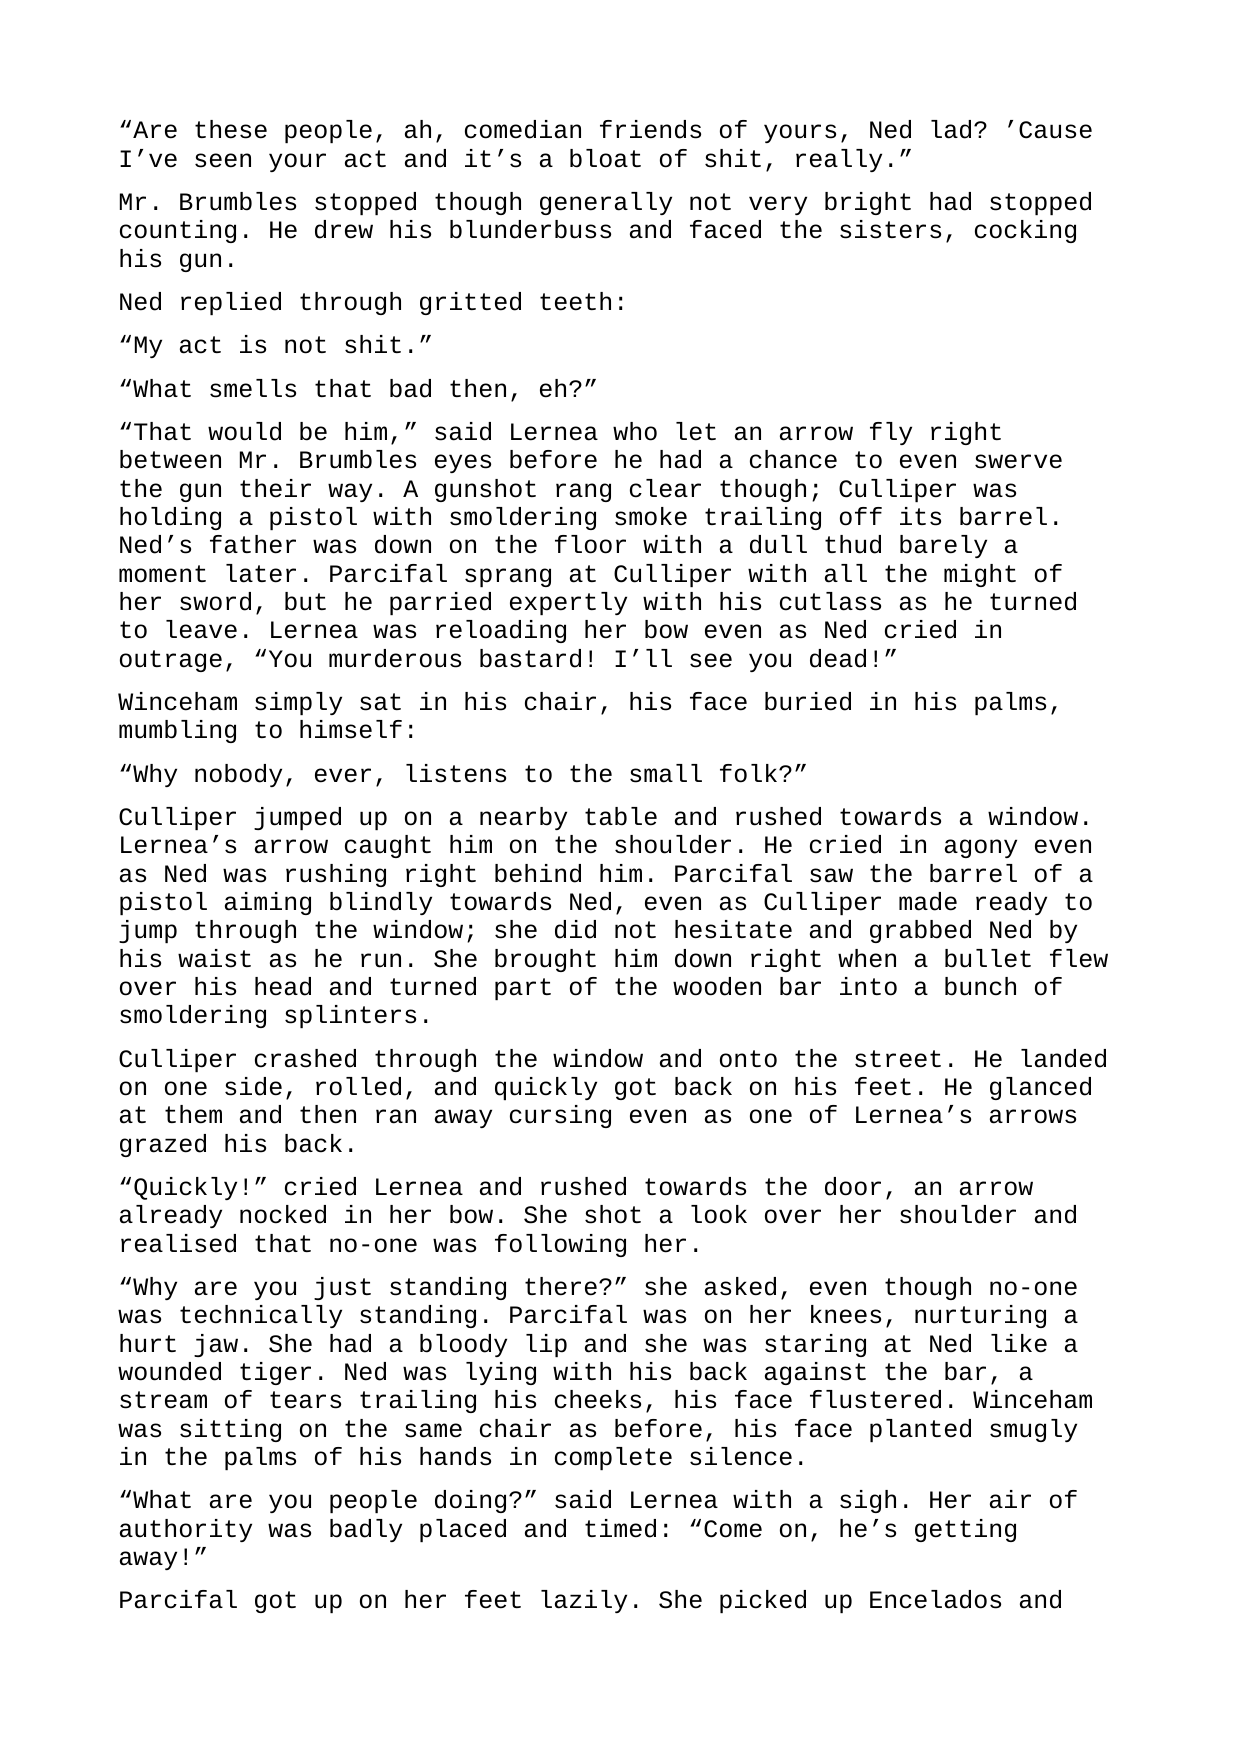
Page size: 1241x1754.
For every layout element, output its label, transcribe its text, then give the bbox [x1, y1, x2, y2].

text “Why nobody, ever, listens to the small folk?” [118, 761, 1122, 790]
text Winceham simply sat in his chair, his face buried in his palms, mumbling to himself: [118, 690, 1122, 746]
text Culliper jumped up on a nearby table and rushed towards a window. Lernea’s arrow caught him on the shoulder. He cried in agony even as Ned was rushing right behind him. Parcifal saw the barrel of a pistol aiming blindly towards Ned, even as Culliper made ready to jump through the window; she did not hesitate and grabbed Ned by his waist as he run. She brought him down right when a bullet flew over his head and turned part of the wooden bar into a bunch of smoldering splinters. [118, 805, 1122, 1031]
text Parcifal got up on her feet lazily. She picked up Encelados and [118, 1588, 1122, 1616]
text “My act is not shit.” [118, 333, 1122, 361]
text “That would be him,” said Lernea who let an arrow fly right between Mr. Brumbles eyes before he had a chance to even swerve the gun their way. A gunshot rang clear though; Culliper was holding a pistol with smoldering smoke trailing off its barrel. Ned’s father was down on the floor with a dull thud barely a moment later. Parcifal sprang at Culliper with all the might of her sword, but he parried expertly with his cutlass as he turned to leave. Lernea was reloading her bow even as Ned cried in outrage, “You murderous bastard! I’ll see you dead!” [118, 420, 1122, 675]
text “What smells that bad then, eh?” [118, 376, 1122, 405]
text “Quickly!” cried Lernea and rushed towards the door, an arrow already nocked in her bow. She shot a look over her shoulder and realised that no-one was following her. [118, 1175, 1122, 1260]
text Ned replied through gritted teeth: [118, 290, 1122, 318]
text Mr. Brumbles stopped though generally not very bright had stopped counting. He drew his blunderbuss and faced the sisters, cocking his gun. [118, 190, 1122, 275]
text “What are you people doing?” said Lernea with a sigh. Her air of authority was badly placed and timed: “Come on, he’s getting away!” [118, 1488, 1122, 1573]
text “Why are you just standing there?” she asked, even though no-one was technically standing. Parcifal was on her knees, nurturing a hurt jaw. She had a bloody lip and she was staring at Ned like a wounded tiger. Ned was lying with his back against the bar, a stream of tears trailing his cheeks, his face flustered. Winceham was sitting on the same chair as before, his face planted smugly in the palms of his hands in complete silence. [118, 1275, 1122, 1473]
text “Are these people, ah, comedian friends of yours, Ned lad? ’Cause I’ve seen your act and it’s a bloat of shit, really.” [118, 118, 1122, 175]
text Culliper crashed through the window and onto the street. He landed on one side, rolled, and quickly got back on his feet. He glanced at them and then ran away cursing even as one of Lernea’s arrows grazed his back. [118, 1046, 1122, 1160]
